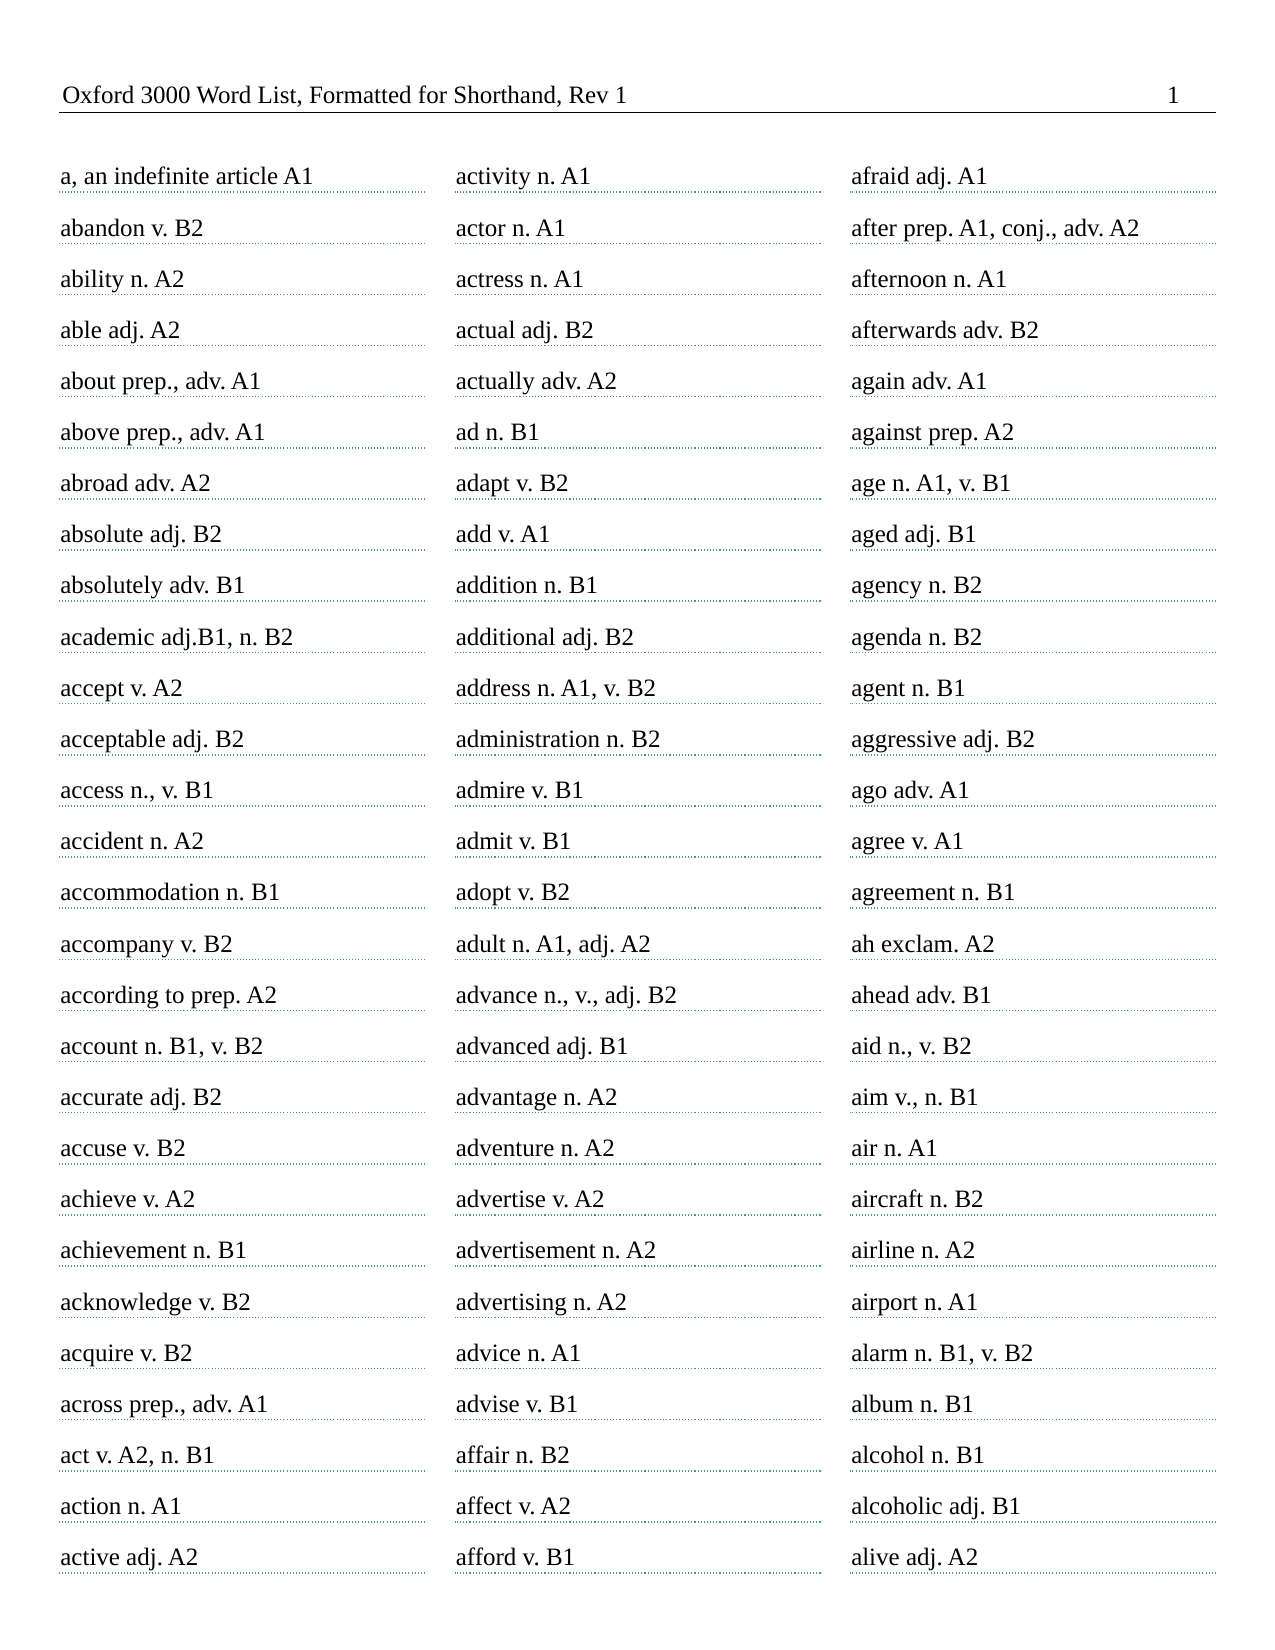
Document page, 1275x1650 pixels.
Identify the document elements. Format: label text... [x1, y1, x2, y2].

text aid n., v. B2 [850, 1011, 1216, 1062]
text accident n. A2 [59, 807, 425, 858]
text advice n. A1 [454, 1318, 821, 1369]
text afterwards adv. B2 [850, 295, 1216, 346]
text ahead adv. B1 [850, 960, 1216, 1011]
text admit v. B1 [454, 807, 821, 858]
text addition n. B1 [454, 551, 821, 602]
text able adj. A2 [59, 295, 425, 346]
text advise v. B1 [454, 1369, 821, 1420]
text age n. A1, v. B1 [850, 449, 1216, 500]
text actor n. A1 [454, 193, 821, 244]
text agenda n. B2 [850, 602, 1216, 653]
text actual adj. B2 [454, 295, 821, 346]
text academic adj.B1, n. B2 [59, 602, 425, 653]
text afraid adj. A1 [850, 142, 1216, 193]
text affair n. B2 [454, 1420, 821, 1472]
text airline n. A2 [850, 1216, 1216, 1267]
text album n. B1 [850, 1369, 1216, 1420]
text acceptable adj. B2 [59, 704, 425, 756]
text aircraft n. B2 [850, 1165, 1216, 1216]
text address n. A1, v. B2 [454, 653, 821, 704]
text abandon v. B2 [59, 193, 425, 244]
text adopt v. B2 [454, 858, 821, 909]
text aged adj. B1 [850, 500, 1216, 551]
text after prep. A1, conj., adv. A2 [850, 193, 1216, 244]
text alcoholic adj. B1 [850, 1472, 1216, 1523]
text airport n. A1 [850, 1267, 1216, 1318]
text agent n. B1 [850, 653, 1216, 704]
text against prep. A2 [850, 397, 1216, 449]
text abroad adv. A2 [59, 449, 425, 500]
text achieve v. A2 [59, 1165, 425, 1216]
text accurate adj. B2 [59, 1062, 425, 1113]
text accommodation n. B1 [59, 858, 425, 909]
text alcohol n. B1 [850, 1420, 1216, 1472]
text adventure n. A2 [454, 1113, 821, 1165]
text advertising n. A2 [454, 1267, 821, 1318]
text absolute adj. B2 [59, 500, 425, 551]
text again adv. A1 [850, 346, 1216, 397]
text activity n. A1 [454, 142, 821, 193]
text adult n. A1, adj. A2 [454, 909, 821, 960]
text about prep., adv. A1 [59, 346, 425, 397]
text a, an indefinite article A1 [59, 142, 425, 193]
text alarm n. B1, v. B2 [850, 1318, 1216, 1369]
text access n., v. B1 [59, 756, 425, 807]
text accept v. A2 [59, 653, 425, 704]
text additional adj. B2 [454, 602, 821, 653]
text advance n., v., adj. B2 [454, 960, 821, 1011]
text accompany v. B2 [59, 909, 425, 960]
text affect v. A2 [454, 1472, 821, 1523]
text acknowledge v. B2 [59, 1267, 425, 1318]
text act v. A2, n. B1 [59, 1420, 425, 1472]
text active adj. A2 [59, 1523, 425, 1574]
text ah exclam. A2 [850, 909, 1216, 960]
text aim v., n. B1 [850, 1062, 1216, 1113]
text acquire v. B2 [59, 1318, 425, 1369]
text air n. A1 [850, 1113, 1216, 1165]
text across prep., adv. A1 [59, 1369, 425, 1420]
text ago adv. A1 [850, 756, 1216, 807]
text afford v. B1 [454, 1523, 821, 1574]
text aggressive adj. B2 [850, 704, 1216, 756]
text ability n. A2 [59, 244, 425, 295]
text advantage n. A2 [454, 1062, 821, 1113]
text adapt v. B2 [454, 449, 821, 500]
text absolutely adv. B1 [59, 551, 425, 602]
text achievement n. B1 [59, 1216, 425, 1267]
text accuse v. B2 [59, 1113, 425, 1165]
text action n. A1 [59, 1472, 425, 1523]
text admire v. B1 [454, 756, 821, 807]
text agreement n. B1 [850, 858, 1216, 909]
text administration n. B2 [454, 704, 821, 756]
text add v. A1 [454, 500, 821, 551]
text above prep., adv. A1 [59, 397, 425, 449]
text afternoon n. A1 [850, 244, 1216, 295]
text according to prep. A2 [59, 960, 425, 1011]
text actually adv. A2 [454, 346, 821, 397]
text actress n. A1 [454, 244, 821, 295]
text advertisement n. A2 [454, 1216, 821, 1267]
text ad n. B1 [454, 397, 821, 449]
text advanced adj. B1 [454, 1011, 821, 1062]
text alive adj. A2 [850, 1523, 1216, 1574]
text agree v. A1 [850, 807, 1216, 858]
text account n. B1, v. B2 [59, 1011, 425, 1062]
text agency n. B2 [850, 551, 1216, 602]
text advertise v. A2 [454, 1165, 821, 1216]
